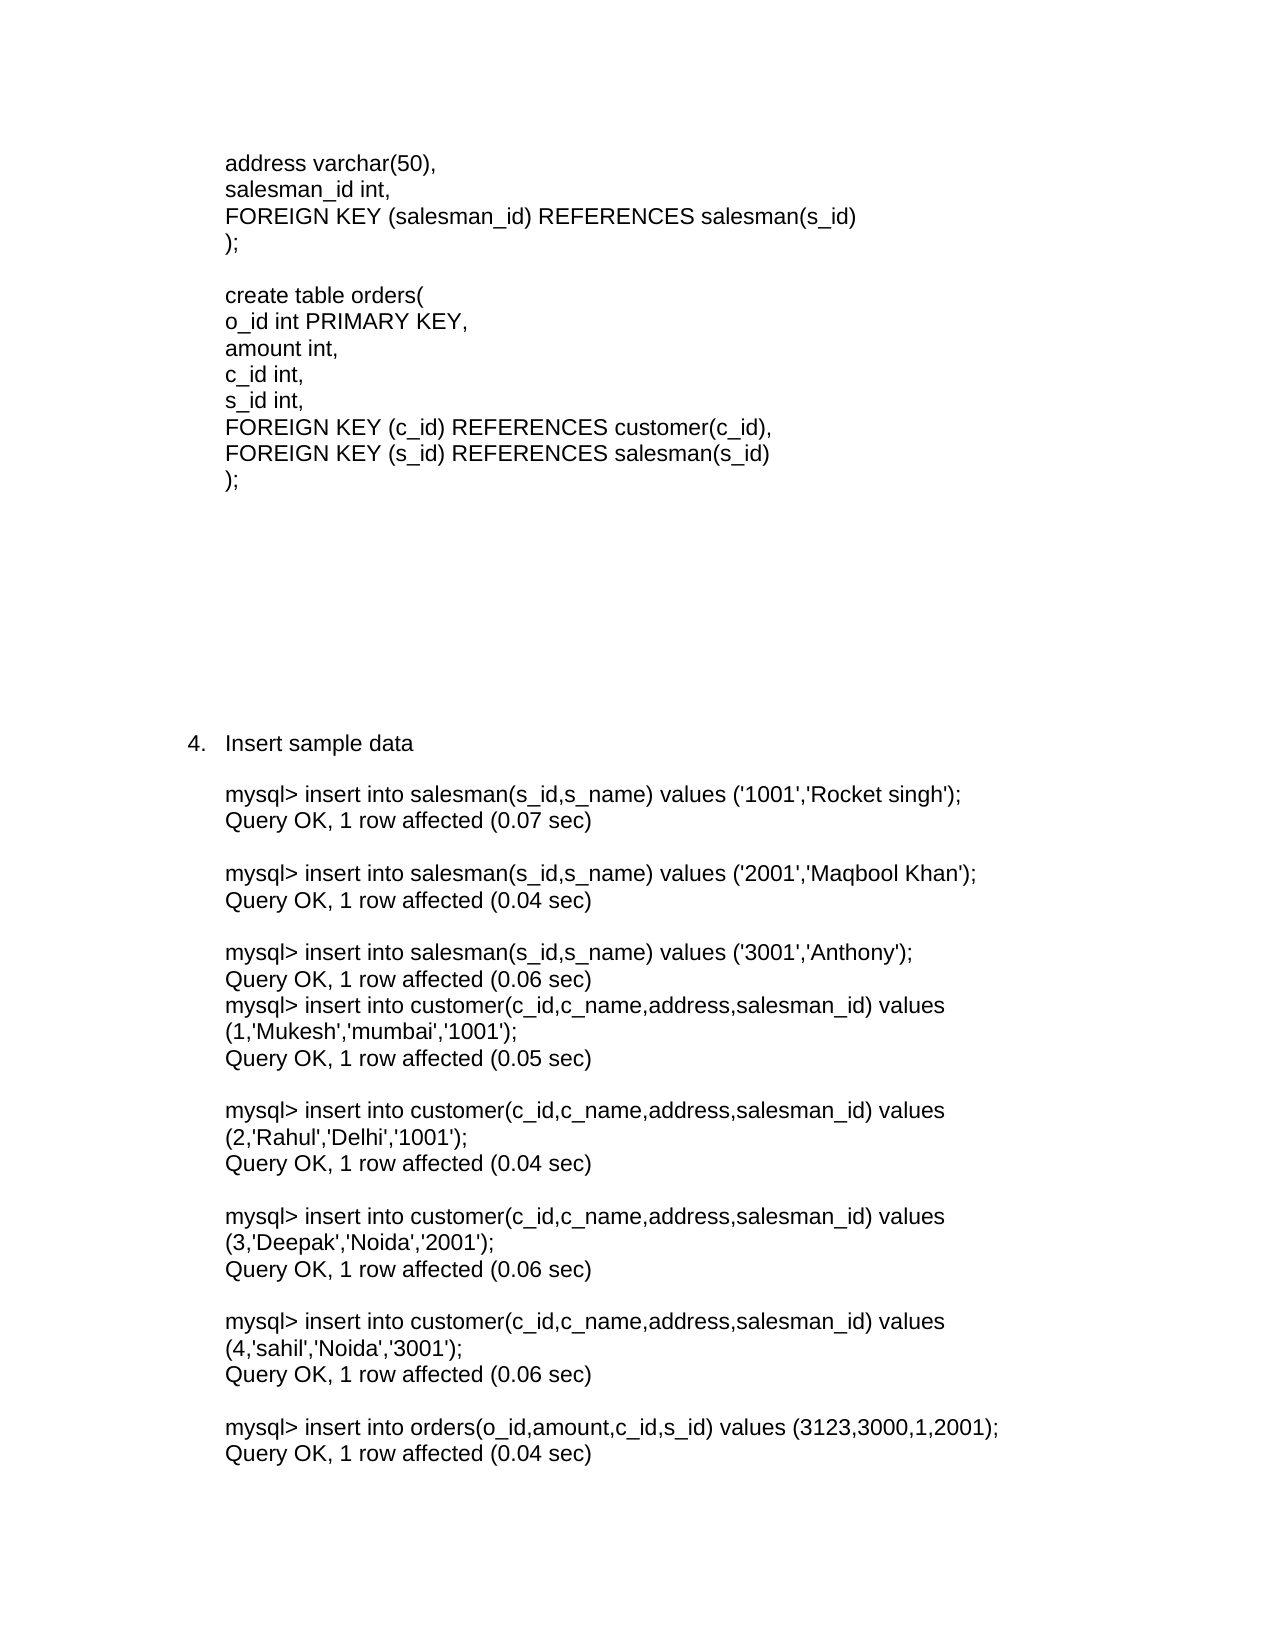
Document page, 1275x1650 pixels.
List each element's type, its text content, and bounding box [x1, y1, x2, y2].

text mysql> insert into salesman(s_id,s_name) values ('3001','Anthony'); [225, 939, 1125, 966]
text amount int, [225, 334, 1125, 361]
text o_id int PRIMARY KEY, [225, 308, 1125, 334]
text FOREIGN KEY (c_id) REFERENCES customer(c_id), [225, 413, 1125, 440]
text Query OK, 1 row affected (0.04 sec) [225, 1440, 1125, 1466]
text Query OK, 1 row affected (0.04 sec) [225, 887, 1125, 913]
text ); [150, 229, 1125, 255]
text salesman_id int, [150, 176, 1125, 203]
text Query OK, 1 row affected (0.06 sec) [225, 1361, 1125, 1387]
text mysql> insert into customer(c_id,c_name,address,salesman_id) values (1,'Mukesh','mumbai','1001'); [225, 992, 1125, 1045]
text c_id int, [225, 361, 1125, 387]
list Insert sample data [187, 730, 1125, 756]
text Query OK, 1 row affected (0.06 sec) [225, 1256, 1125, 1282]
text mysql> insert into salesman(s_id,s_name) values ('2001','Maqbool Khan'); [225, 860, 1125, 887]
text mysql> insert into orders(o_id,amount,c_id,s_id) values (3123,3000,1,2001); [225, 1414, 1125, 1440]
text FOREIGN KEY (salesman_id) REFERENCES salesman(s_id) [150, 203, 1125, 229]
text mysql> insert into customer(c_id,c_name,address,salesman_id) values (3,'Deepak','Noida','2001'); [225, 1203, 1125, 1256]
text s_id int, [225, 387, 1125, 413]
text address varchar(50), [150, 150, 1125, 176]
text Query OK, 1 row affected (0.07 sec) [225, 807, 1125, 834]
text Query OK, 1 row affected (0.04 sec) [225, 1150, 1125, 1176]
text mysql> insert into customer(c_id,c_name,address,salesman_id) values (2,'Rahul','Delhi','1001'); [225, 1097, 1125, 1150]
text Query OK, 1 row affected (0.06 sec) [225, 966, 1125, 992]
text create table orders( [225, 282, 1125, 308]
text ); [225, 466, 1125, 493]
text Query OK, 1 row affected (0.05 sec) [225, 1045, 1125, 1071]
text FOREIGN KEY (s_id) REFERENCES salesman(s_id) [225, 440, 1125, 466]
text mysql> insert into salesman(s_id,s_name) values ('1001','Rocket singh'); [225, 781, 1125, 807]
text mysql> insert into customer(c_id,c_name,address,salesman_id) values (4,'sahil','Noida','3001'); [225, 1308, 1125, 1361]
